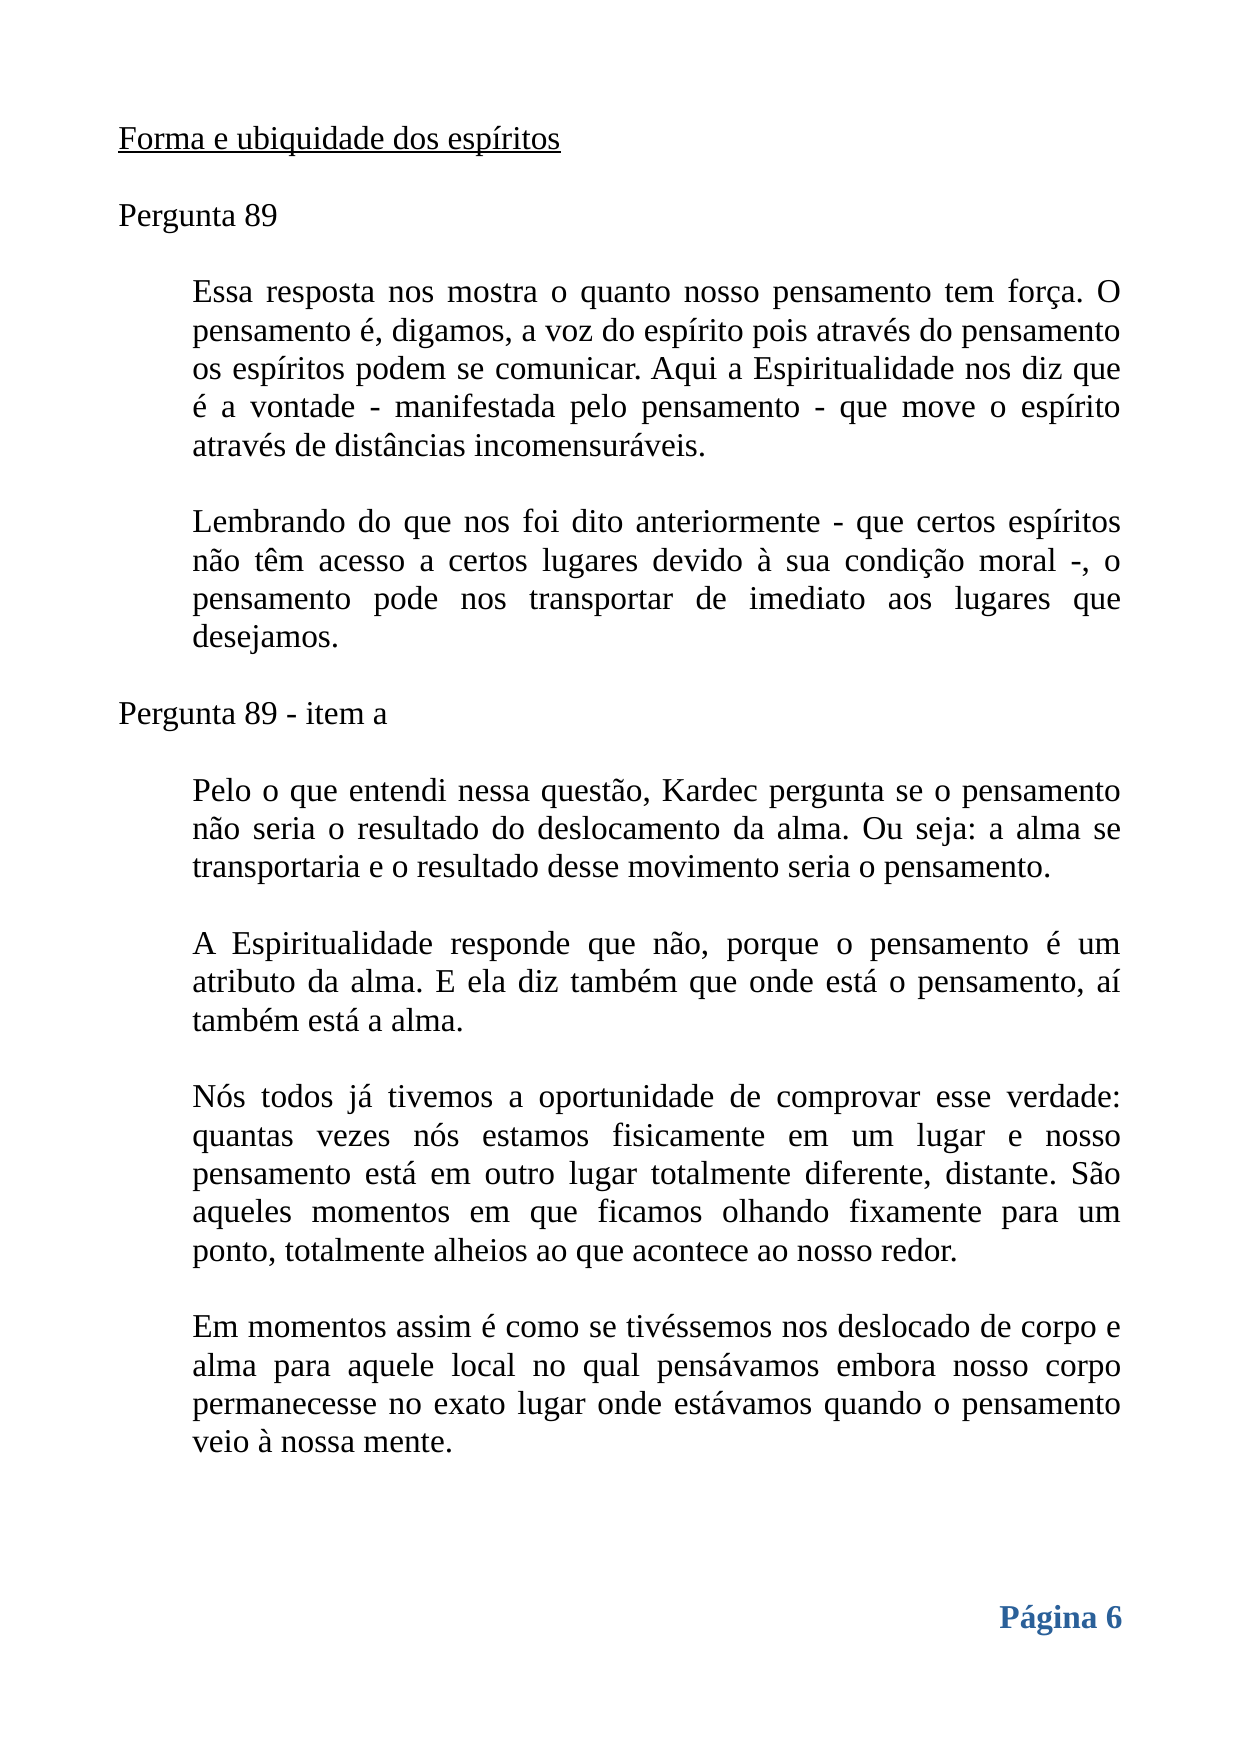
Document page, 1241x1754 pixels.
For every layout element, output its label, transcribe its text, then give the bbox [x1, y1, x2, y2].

text Pelo o que entendi nessa questão, Kardec pergunta se o pensamento não seria o resultado do deslocamento da alma. Ou seja: a alma se transportaria e o resultado desse movimento seria o pensamento. [192, 770, 1122, 885]
text Forma e ubiquidade dos espíritos [118, 118, 1122, 156]
text Lembrando do que nos foi dito anteriormente - que certos espíritos não têm acesso a certos lugares devido à sua condição moral -, o pensamento pode nos transportar de imediato aos lugares que desejamos. [192, 501, 1122, 655]
text Pergunta 89 - item a [118, 693, 1122, 731]
text A Espiritualidade responde que não, porque o pensamento é um atributo da alma. E ela diz também que onde está o pensamento, aí também está a alma. [192, 923, 1122, 1038]
text Essa resposta nos mostra o quanto nosso pensamento tem força. O pensamento é, digamos, a voz do espírito pois através do pensamento os espíritos podem se comunicar. Aqui a Espiritualidade nos diz que é a vontade - manifestada pelo pensamento - que move o espírito através de distâncias incomensuráveis. [192, 271, 1122, 463]
text Em momentos assim é como se tivéssemos nos deslocado de corpo e alma para aquele local no qual pensávamos embora nosso corpo permanecesse no exato lugar onde estávamos quando o pensamento veio à nossa mente. [192, 1306, 1122, 1460]
text Nós todos já tivemos a oportunidade de comprovar esse verdade: quantas vezes nós estamos fisicamente em um lugar e nosso pensamento está em outro lugar totalmente diferente, distante. São aqueles momentos em que ficamos olhando fixamente para um ponto, totalmente alheios ao que acontece ao nosso redor. [192, 1076, 1122, 1268]
text Pergunta 89 [118, 195, 1122, 233]
